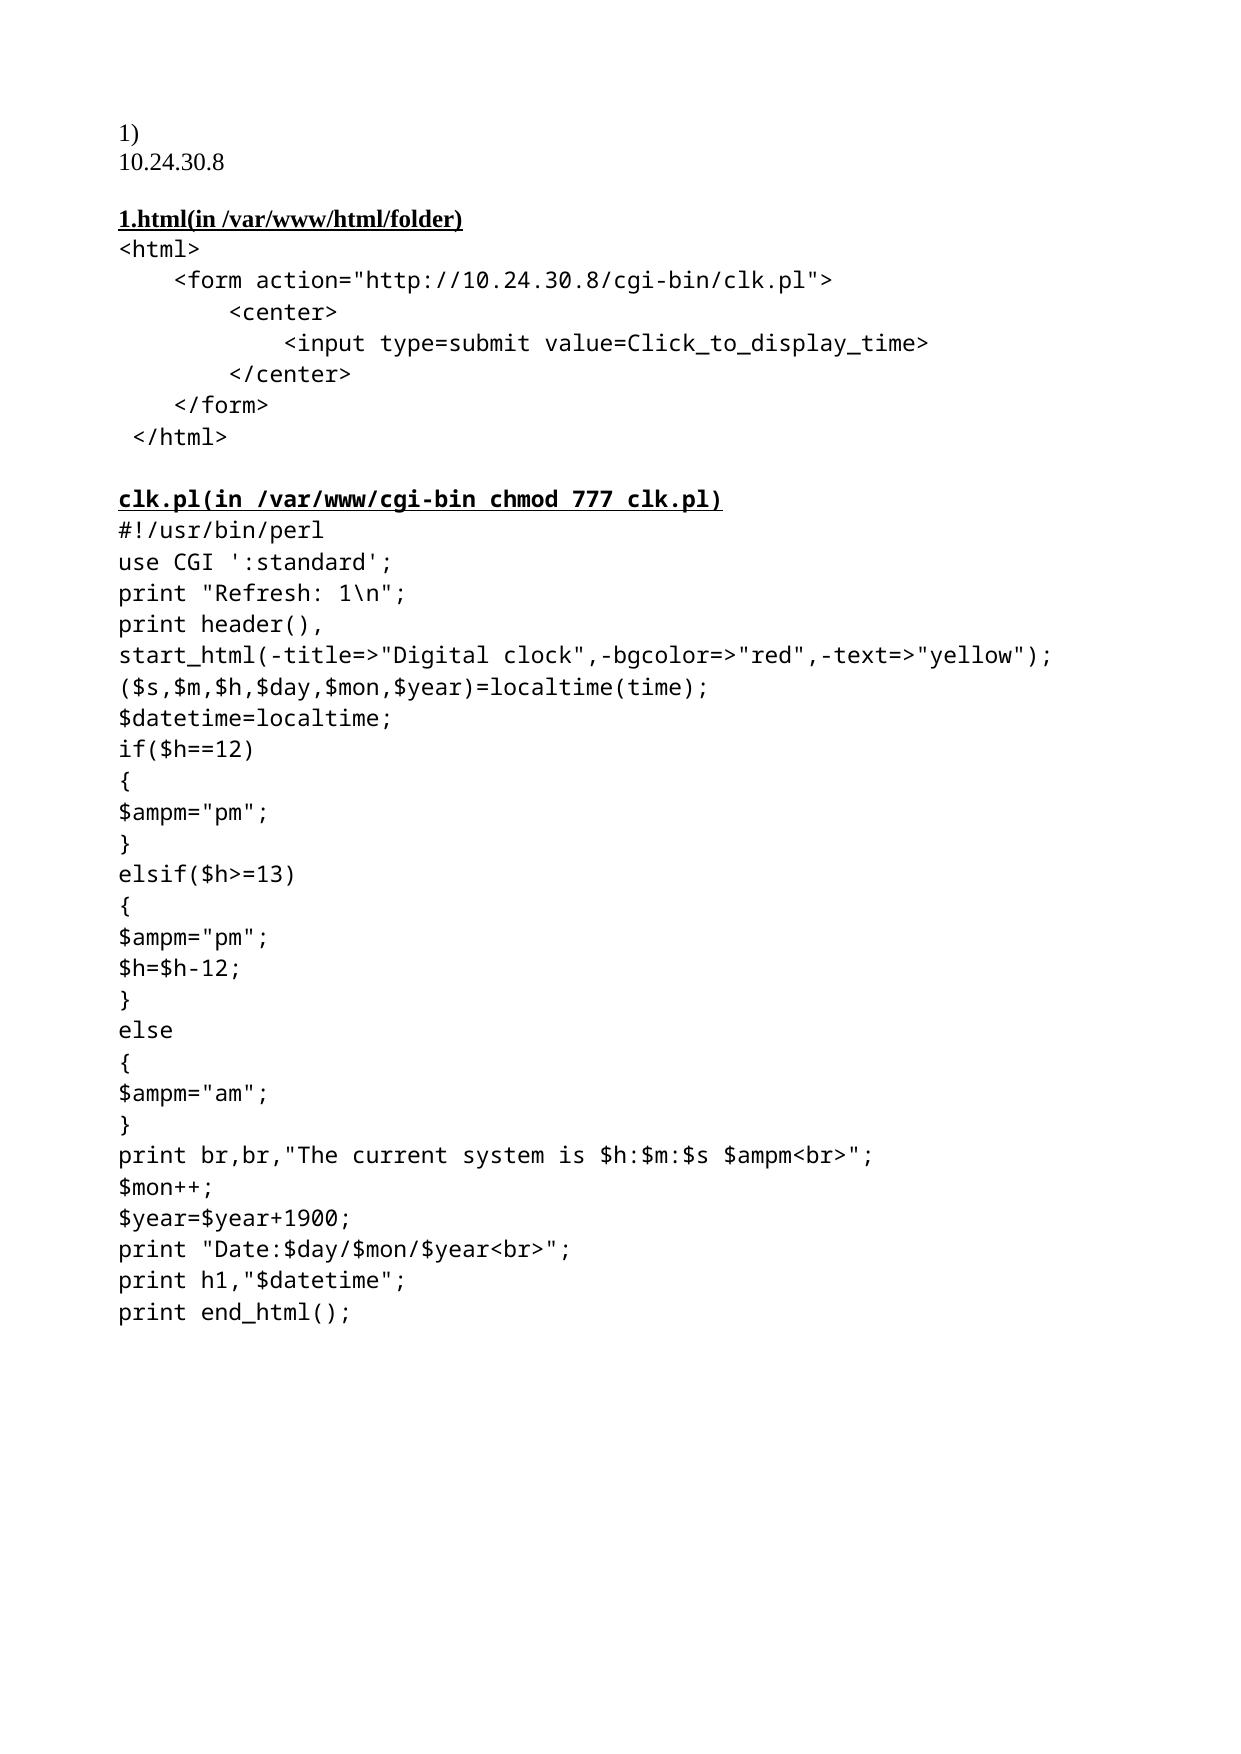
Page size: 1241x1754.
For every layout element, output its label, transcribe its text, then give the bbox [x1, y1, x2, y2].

text print header(), [118, 608, 1122, 639]
text { [118, 889, 1122, 921]
text $ampm="pm"; [118, 921, 1122, 952]
text use CGI ':standard'; [118, 546, 1122, 577]
text ($s,$m,$h,$day,$mon,$year)=localtime(time); [118, 671, 1122, 702]
text elsif($h>=13) [118, 858, 1122, 889]
text 10.24.30.8 [118, 147, 1122, 176]
text { [118, 1046, 1122, 1077]
text $ampm="am"; [118, 1077, 1122, 1108]
text if($h==12) [118, 733, 1122, 764]
text start_html(-title=>"Digital clock",-bgcolor=>"red",-text=>"yellow"); [118, 639, 1122, 671]
text $mon++; [118, 1171, 1122, 1202]
text $h=$h-12; [118, 952, 1122, 983]
text <html> [118, 233, 1122, 264]
text else [118, 1014, 1122, 1046]
text print br,br,"The current system is $h:$m:$s $ampm<br>"; [118, 1139, 1122, 1171]
text <center> [118, 296, 1122, 327]
text $year=$year+1900; [118, 1202, 1122, 1233]
text </center> [118, 358, 1122, 389]
text 1.html(in /var/www/html/folder) [118, 204, 1122, 233]
text 1) [118, 118, 1122, 147]
text { [118, 764, 1122, 796]
text print "Refresh: 1\n"; [118, 577, 1122, 608]
text $ampm="pm"; [118, 796, 1122, 827]
text $datetime=localtime; [118, 702, 1122, 733]
text } [118, 827, 1122, 858]
text } [118, 983, 1122, 1014]
text </html> [118, 421, 1122, 452]
text print "Date:$day/$mon/$year<br>"; [118, 1233, 1122, 1264]
text #!/usr/bin/perl [118, 514, 1122, 546]
text <input type=submit value=Click_to_display_time> [118, 327, 1122, 358]
text </form> [118, 389, 1122, 421]
text print end_html(); [118, 1296, 1122, 1327]
text clk.pl(in /var/www/cgi-bin chmod 777 clk.pl) [118, 483, 1122, 514]
text } [118, 1108, 1122, 1139]
text <form action="http://10.24.30.8/cgi-bin/clk.pl"> [118, 264, 1122, 296]
text print h1,"$datetime"; [118, 1264, 1122, 1296]
